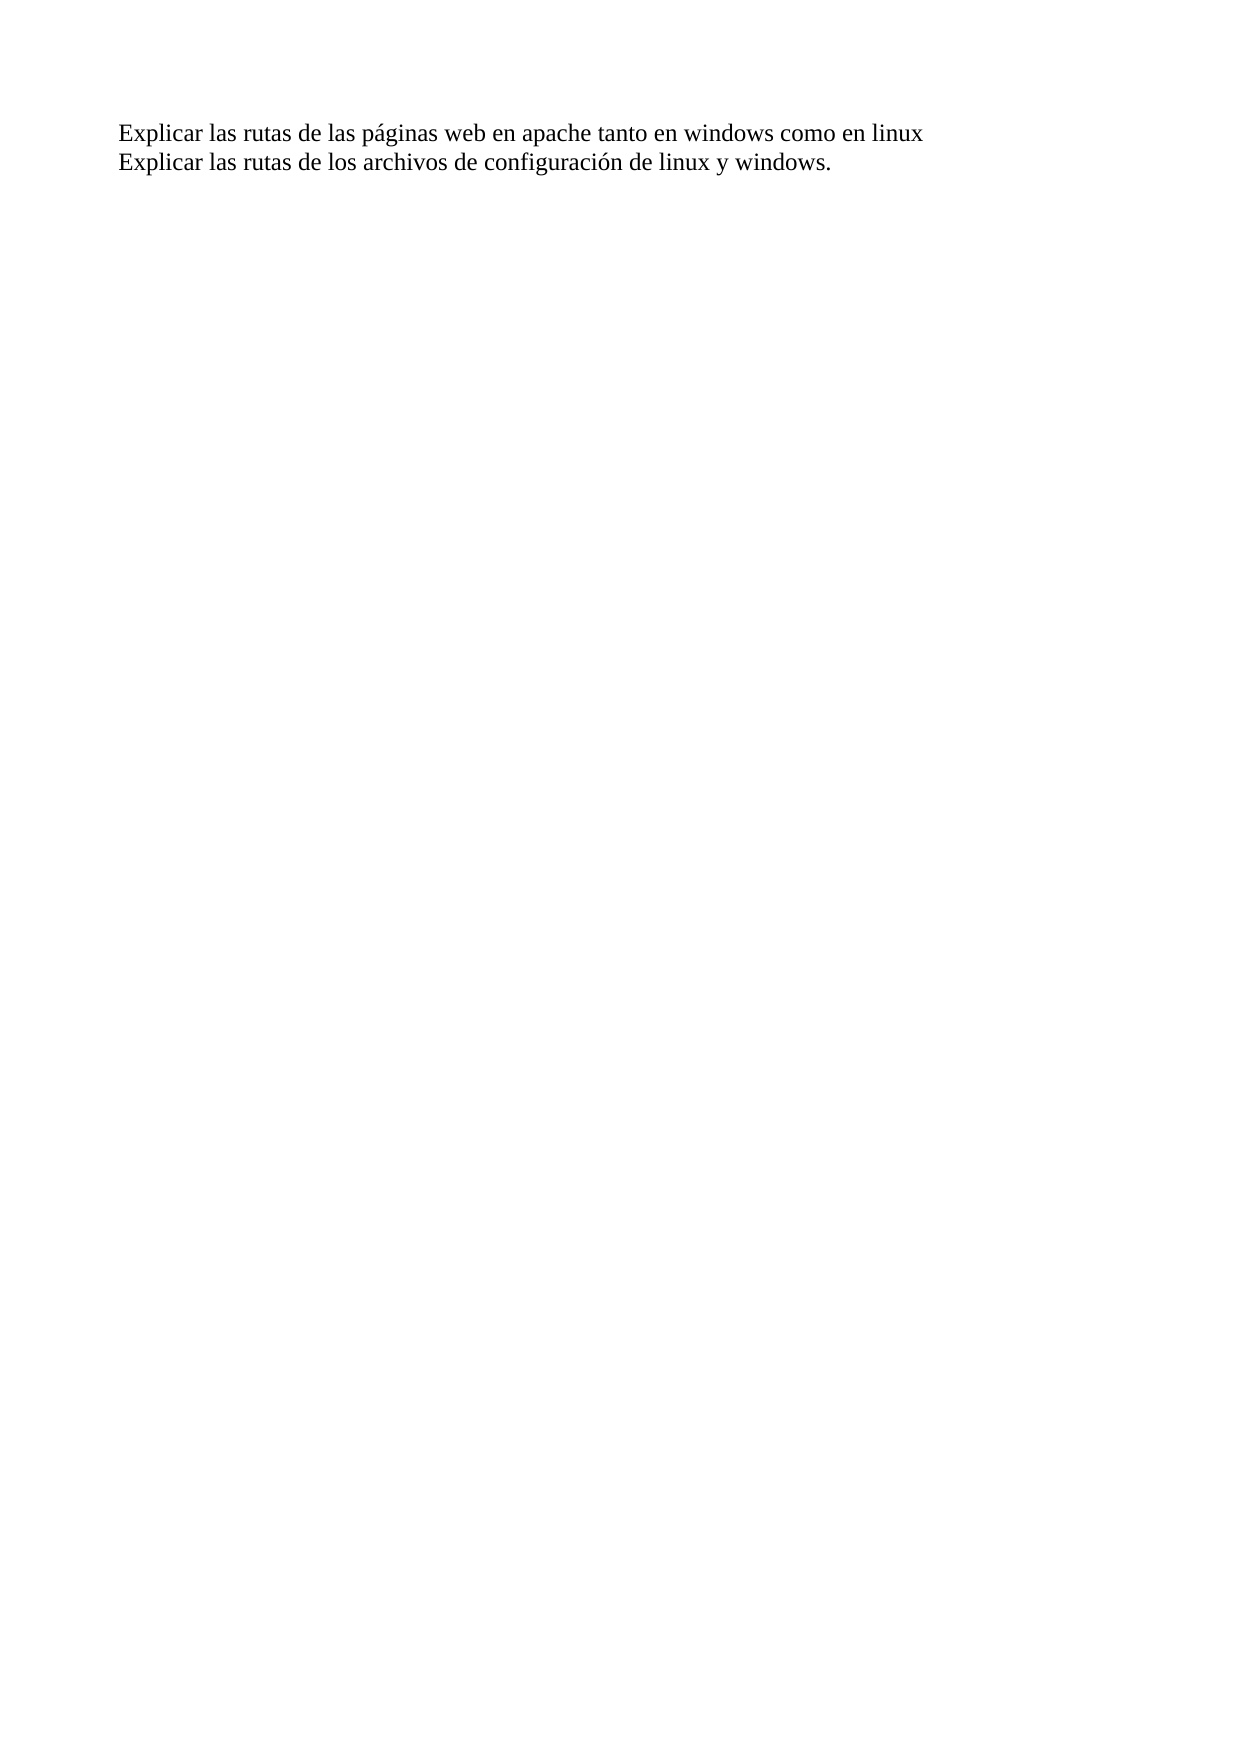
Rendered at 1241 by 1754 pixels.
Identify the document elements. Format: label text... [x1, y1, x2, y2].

text Explicar las rutas de los archivos de configuración de linux y windows. [118, 147, 1122, 176]
text Explicar las rutas de las páginas web en apache tanto en windows como en linux [118, 118, 1122, 147]
